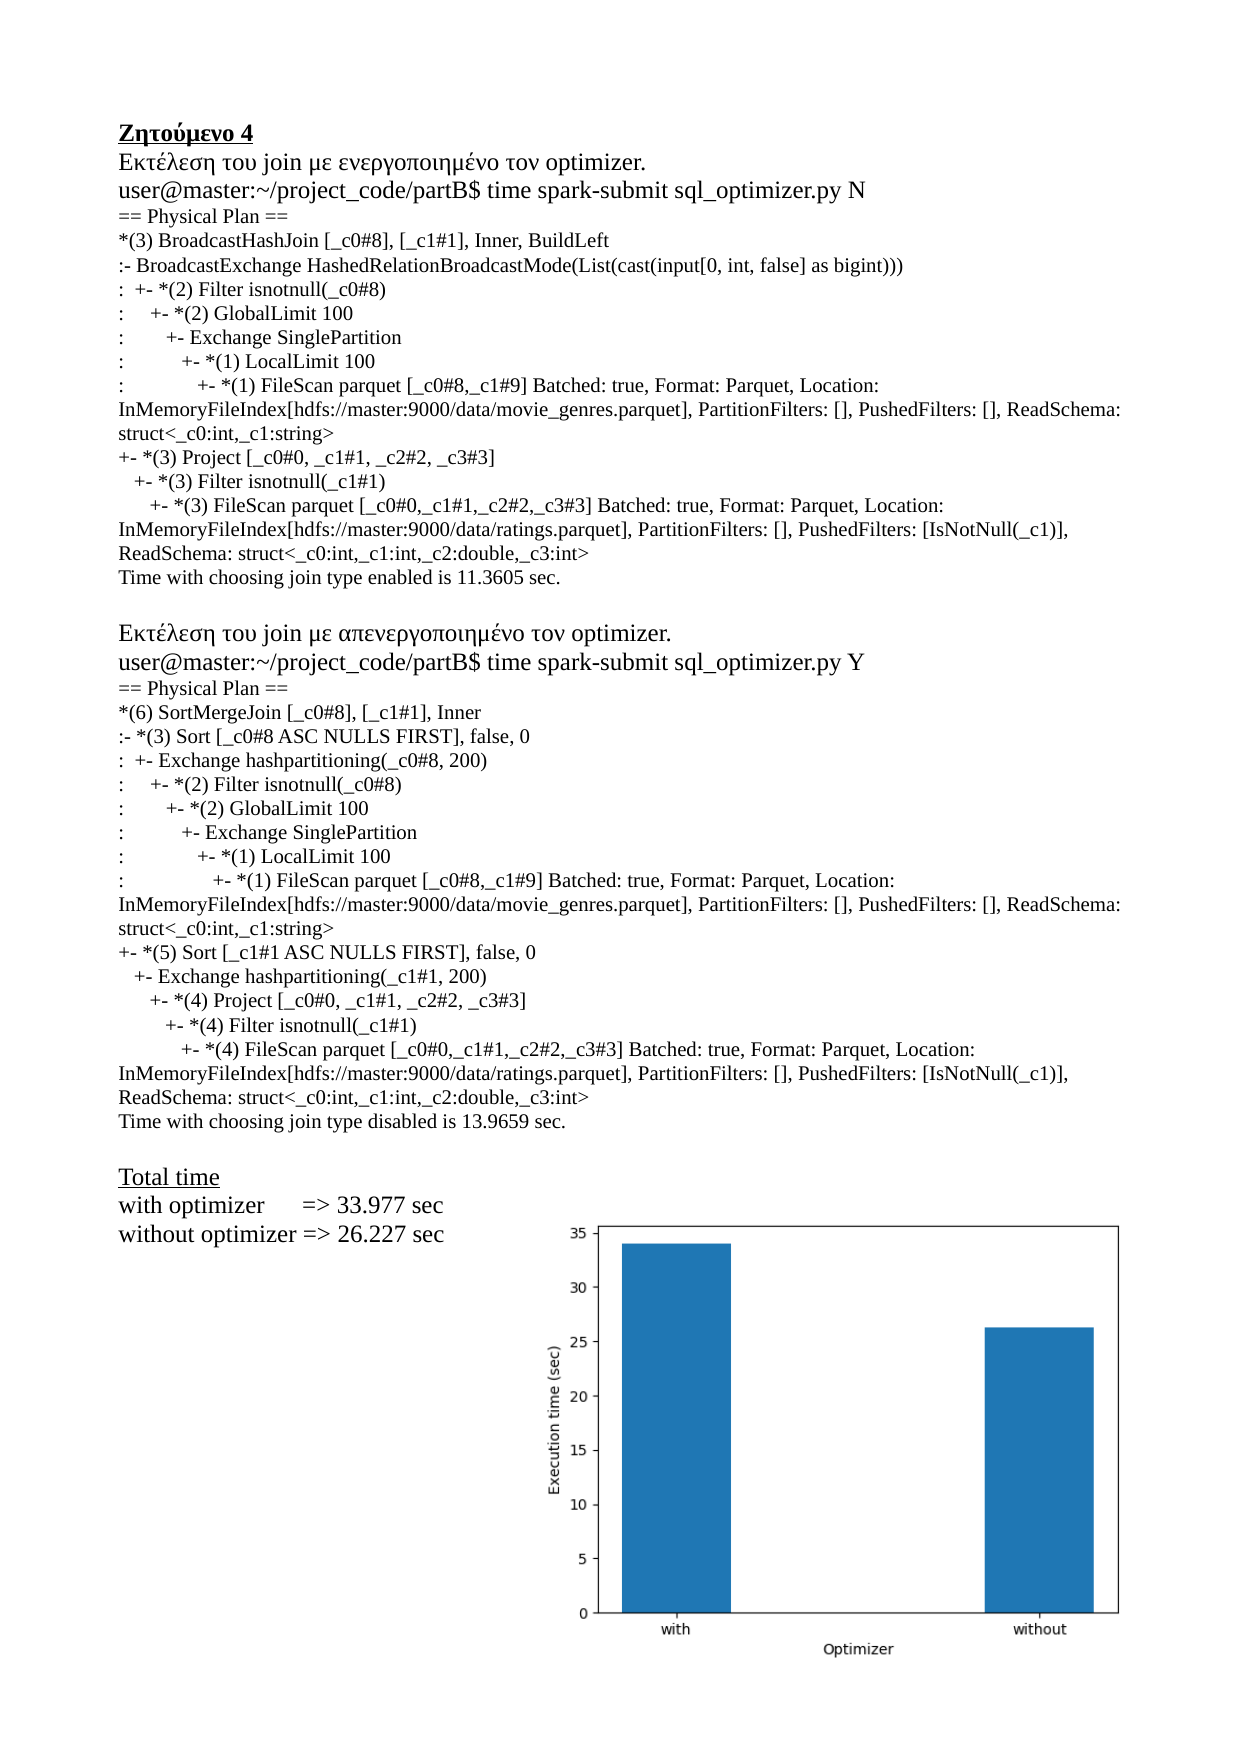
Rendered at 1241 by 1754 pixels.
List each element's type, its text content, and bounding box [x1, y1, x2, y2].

text Time with choosing join type disabled is 13.9659 sec. [118, 1109, 1122, 1133]
text : +- *(1) LocalLimit 100 [118, 349, 1122, 373]
text : +- *(2) GlobalLimit 100 [118, 796, 1122, 820]
text +- *(4) FileScan parquet [_c0#0,_c1#1,_c2#2,_c3#3] Batched: true, Format: Parquet, Location: InMemoryFileIndex[hdfs://master:9000/data/ratings.parquet], PartitionFilters: [], PushedFilters: [IsNotNull(_c1)], ReadSchema: struct<_c0:int,_c1:int,_c2:double,_c3:int> [118, 1037, 1122, 1109]
text : +- Exchange SinglePartition [118, 820, 1122, 844]
text : +- *(2) GlobalLimit 100 [118, 301, 1122, 325]
text Εκτέλεση του join με ενεργοποιημένο τον optimizer. [118, 147, 1122, 176]
text == Physical Plan == [118, 204, 1122, 228]
text +- Exchange hashpartitioning(_c1#1, 200) [118, 964, 1122, 988]
text == Physical Plan == [118, 676, 1122, 700]
text +- *(3) Filter isnotnull(_c1#1) [118, 469, 1122, 493]
text without optimizer => 26.227 sec [118, 1219, 514, 1248]
text : +- *(1) FileScan parquet [_c0#8,_c1#9] Batched: true, Format: Parquet, Location: InMemoryFileIndex[hdfs://master:9000/data/movie_genres.parquet], PartitionFilters: [], PushedFilters: [], ReadSchema: struct<_c0:int,_c1:string> [118, 373, 1122, 445]
text *(6) SortMergeJoin [_c0#8], [_c1#1], Inner [118, 700, 1122, 724]
text +- *(4) Project [_c0#0, _c1#1, _c2#2, _c3#3] [118, 988, 1122, 1012]
text user@master:~/project_code/partB$ time spark-submit sql_optimizer.py Y [118, 647, 1122, 676]
picture [514, 1165, 1184, 1668]
text : +- *(2) Filter isnotnull(_c0#8) [118, 277, 1122, 301]
text : +- *(1) LocalLimit 100 [118, 844, 1122, 868]
text +- *(5) Sort [_c1#1 ASC NULLS FIRST], false, 0 [118, 940, 1122, 964]
text : +- Exchange hashpartitioning(_c0#8, 200) [118, 748, 1122, 772]
text +- *(4) Filter isnotnull(_c1#1) [118, 1012, 1122, 1037]
text +- *(3) Project [_c0#0, _c1#1, _c2#2, _c3#3] [118, 445, 1122, 469]
text +- *(3) FileScan parquet [_c0#0,_c1#1,_c2#2,_c3#3] Batched: true, Format: Parquet, Location: InMemoryFileIndex[hdfs://master:9000/data/ratings.parquet], PartitionFilters: [], PushedFilters: [IsNotNull(_c1)], ReadSchema: struct<_c0:int,_c1:int,_c2:double,_c3:int> [118, 493, 1122, 565]
text :- BroadcastExchange HashedRelationBroadcastMode(List(cast(input[0, int, false] as bigint))) [118, 252, 1122, 277]
text : +- Exchange SinglePartition [118, 325, 1122, 349]
text Total time [118, 1162, 1122, 1190]
text *(3) BroadcastHashJoin [_c0#8], [_c1#1], Inner, BuildLeft [118, 228, 1122, 252]
text : +- *(2) Filter isnotnull(_c0#8) [118, 772, 1122, 796]
text Time with choosing join type enabled is 11.3605 sec. [118, 565, 1122, 589]
text : +- *(1) FileScan parquet [_c0#8,_c1#9] Batched: true, Format: Parquet, Location: InMemoryFileIndex[hdfs://master:9000/data/movie_genres.parquet], PartitionFilters: [], PushedFilters: [], ReadSchema: struct<_c0:int,_c1:string> [118, 868, 1122, 940]
text Ζητούμενο 4 [118, 118, 1122, 147]
text Εκτέλεση του join με απενεργοποιημένο τον optimizer. [118, 618, 1122, 647]
text user@master:~/project_code/partB$ time spark-submit sql_optimizer.py N [118, 176, 1122, 204]
text with optimizer => 33.977 sec [118, 1190, 514, 1219]
text :- *(3) Sort [_c0#8 ASC NULLS FIRST], false, 0 [118, 724, 1122, 748]
